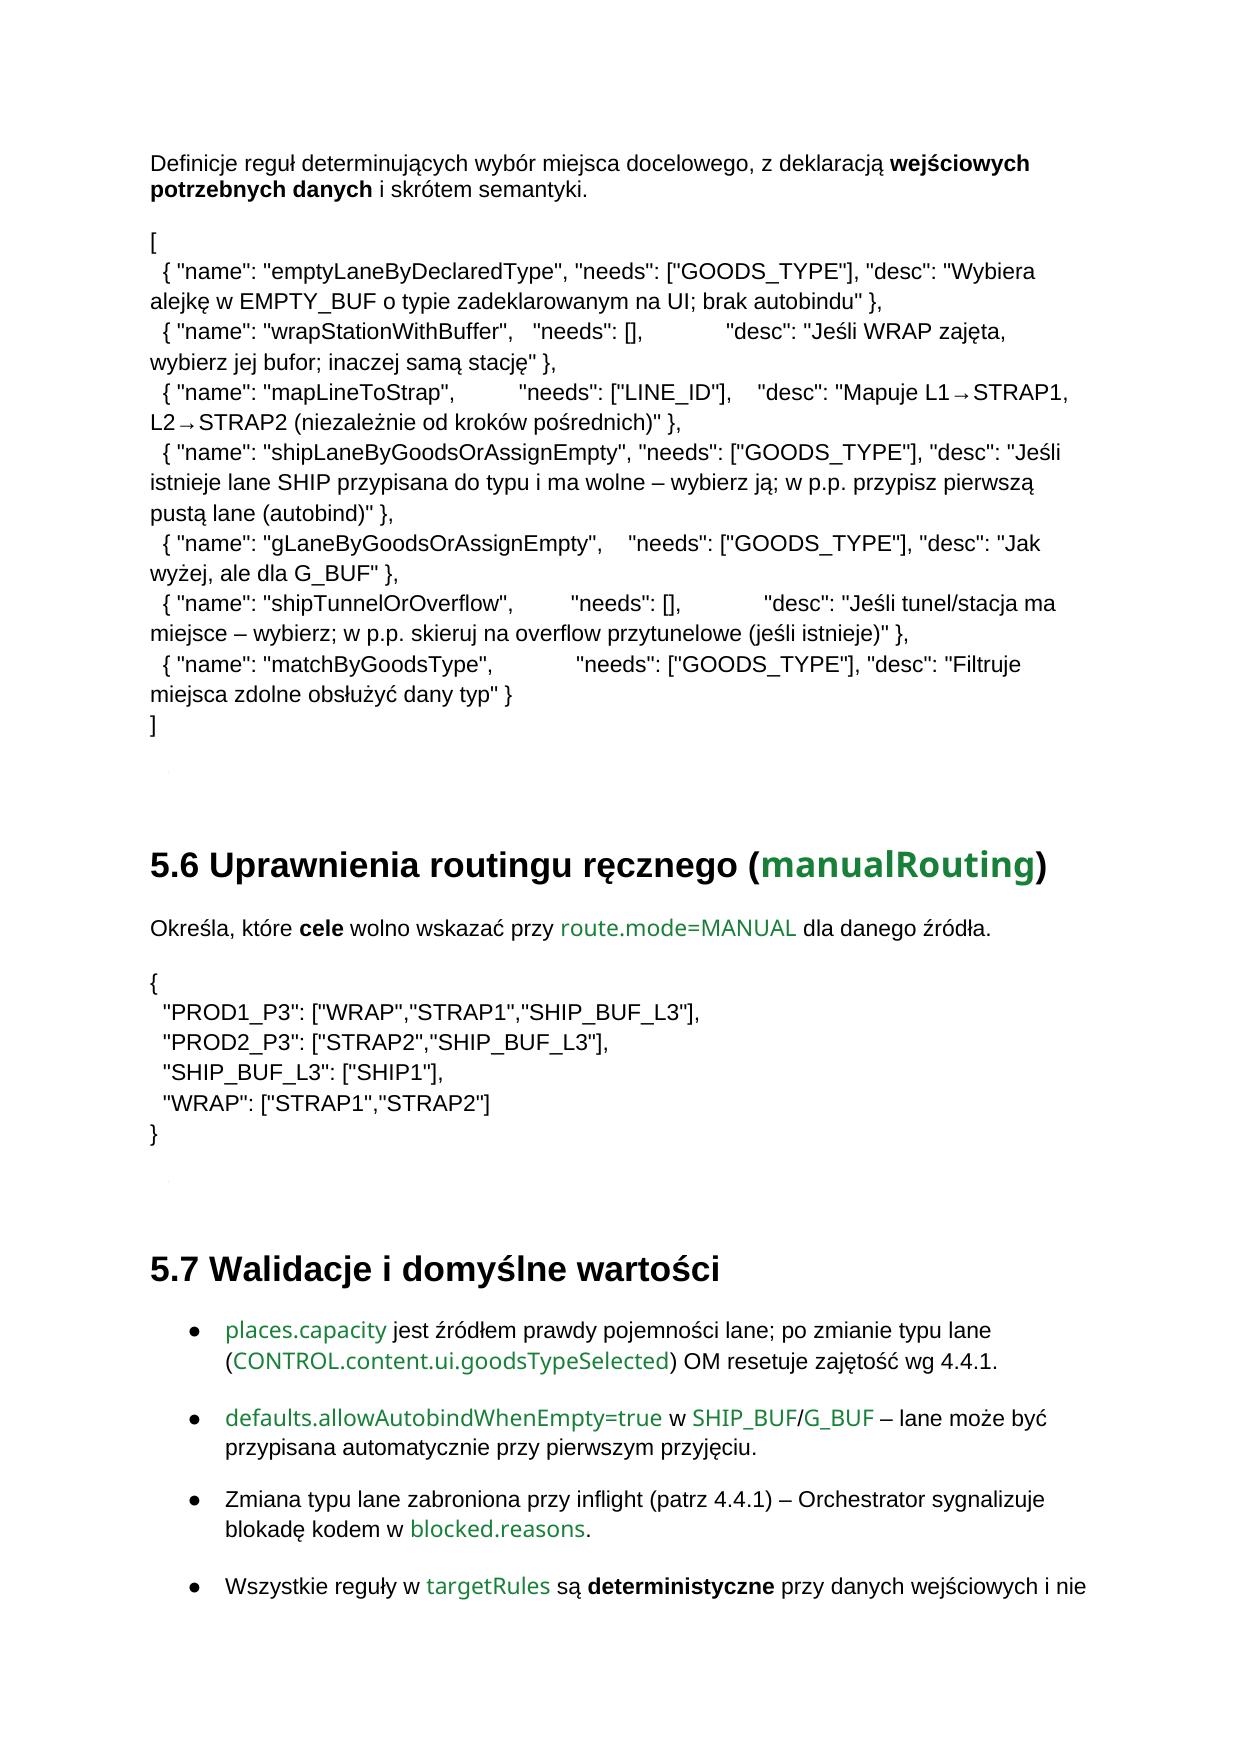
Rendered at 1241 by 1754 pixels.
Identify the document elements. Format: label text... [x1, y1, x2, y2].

subtitle 5.7 Walidacje i domyślne wartości [150, 1248, 1090, 1288]
text } [150, 1120, 1090, 1146]
list places.capacity jest źródłem prawdy pojemności lane; po zmianie typu lane (CONTROL.content.ui.goodsTypeSelected) OM resetuje zajętość wg 4.4.1. [187, 1313, 1090, 1402]
text { "name": "shipTunnelOrOverflow", "needs": [], "desc": "Jeśli tunel/stacja ma miejsce – wybierz; w p.p. skieruj na overflow przytunelowe (jeśli istnieje)" }, [150, 590, 1090, 647]
list defaults.allowAutobindWhenEmpty=true w SHIP_BUF/G_BUF – lane może być przypisana automatycznie przy pierwszym przyjęciu. [187, 1402, 1090, 1486]
text "WRAP": ["STRAP1","STRAP2"] [150, 1089, 1090, 1116]
text Określa, które cele wolno wskazać przy route.mode=MANUAL dla danego źródła. [150, 912, 1090, 944]
list Wszystkie reguły w targetRules są deterministyczne przy danych wejściowych i nie [187, 1570, 1090, 1602]
text { [150, 969, 1090, 995]
text Definicje reguł determinujących wybór miejsca docelowego, z deklaracją wejściowych potrzebnych danych i skrótem semantyki. [150, 150, 1090, 203]
text "SHIP_BUF_L3": ["SHIP1"], [150, 1059, 1090, 1086]
text { "name": "shipLaneByGoodsOrAssignEmpty", "needs": ["GOODS_TYPE"], "desc": "Jeśli istnieje lane SHIP przypisana do typu i ma wolne – wybierz ją; w p.p. przypisz pierwszą pustą lane (autobind)" }, [150, 439, 1090, 526]
text [ [150, 228, 1090, 254]
text "PROD1_P3": ["WRAP","STRAP1","SHIP_BUF_L3"], [150, 999, 1090, 1025]
subtitle 5.6 Uprawnienia routingu ręcznego (manualRouting) [150, 839, 1090, 887]
text { "name": "emptyLaneByDeclaredType", "needs": ["GOODS_TYPE"], "desc": "Wybiera alejkę w EMPTY_BUF o typie zadeklarowanym na UI; brak autobindu" }, [150, 258, 1090, 314]
text "PROD2_P3": ["STRAP2","SHIP_BUF_L3"], [150, 1029, 1090, 1055]
text { "name": "mapLineToStrap", "needs": ["LINE_ID"], "desc": "Mapuje L1→STRAP1, L2→STRAP2 (niezależnie od kroków pośrednich)" }, [150, 379, 1090, 435]
list Zmiana typu lane zabroniona przy inflight (patrz 4.4.1) – Orchestrator sygnalizuje blokadę kodem w blocked.reasons. [187, 1486, 1090, 1570]
text ] [150, 711, 1090, 737]
text { "name": "gLaneByGoodsOrAssignEmpty", "needs": ["GOODS_TYPE"], "desc": "Jak wyżej, ale dla G_BUF" }, [150, 530, 1090, 586]
text { "name": "matchByGoodsType", "needs": ["GOODS_TYPE"], "desc": "Filtruje miejsca zdolne obsłużyć dany typ" } [150, 651, 1090, 707]
text { "name": "wrapStationWithBuffer", "needs": [], "desc": "Jeśli WRAP zajęta, wybierz jej bufor; inaczej samą stację" }, [150, 318, 1090, 375]
